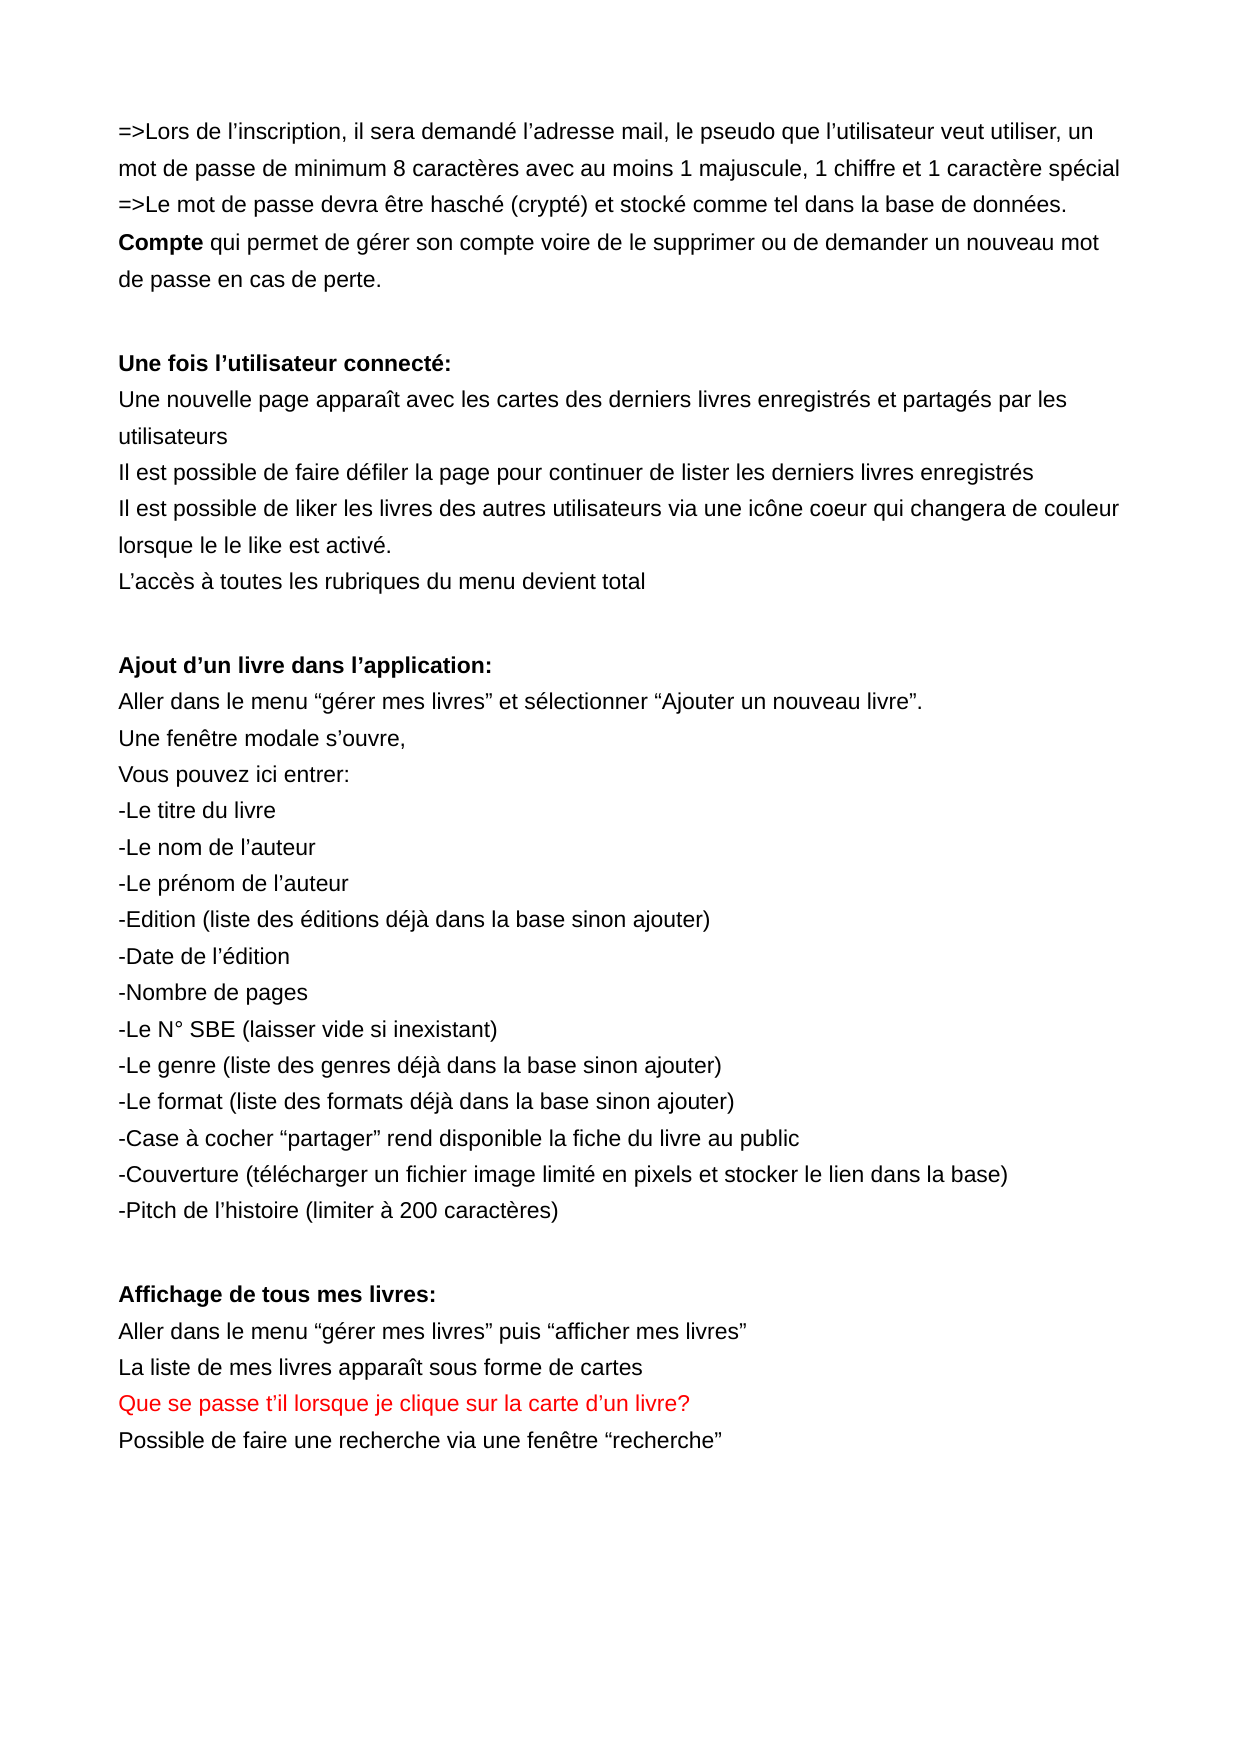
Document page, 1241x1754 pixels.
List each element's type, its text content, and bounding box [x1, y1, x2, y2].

text Affichage de tous mes livres: [118, 1281, 1122, 1308]
text Une fenêtre modale s’ouvre, [118, 725, 1122, 751]
text Une fois l’utilisateur connecté: [118, 350, 1122, 376]
text -Le genre (liste des genres déjà dans la base sinon ajouter) [118, 1052, 1122, 1078]
text -Nombre de pages [118, 979, 1122, 1006]
text Il est possible de faire défiler la page pour continuer de lister les derniers livres enregistrés [118, 459, 1122, 485]
text Compte qui permet de gérer son compte voire de le supprimer ou de demander un nouveau mot de passe en cas de perte. [118, 227, 1122, 292]
text -Date de l’édition [118, 943, 1122, 969]
text -Couverture (télécharger un fichier image limité en pixels et stocker le lien dans la base) [118, 1161, 1122, 1187]
text Que se passe t’il lorsque je clique sur la carte d’un livre? [118, 1390, 1122, 1417]
text -Pitch de l’histoire (limiter à 200 caractères) [118, 1197, 1122, 1224]
text Vous pouvez ici entrer: [118, 761, 1122, 787]
text L’accès à toutes les rubriques du menu devient total [118, 568, 1122, 594]
text Aller dans le menu “gérer mes livres” puis “afficher mes livres” [118, 1318, 1122, 1344]
text =>Lors de l’inscription, il sera demandé l’adresse mail, le pseudo que l’utilisateur veut utiliser, un mot de passe de minimum 8 caractères avec au moins 1 majuscule, 1 chiffre et 1 caractère spécial [118, 118, 1122, 181]
text Une nouvelle page apparaît avec les cartes des derniers livres enregistrés et partagés par les utilisateurs [118, 386, 1122, 449]
text -Le titre du livre [118, 797, 1122, 824]
text -Le format (liste des formats déjà dans la base sinon ajouter) [118, 1088, 1122, 1114]
text Il est possible de liker les livres des autres utilisateurs via une icône coeur qui changera de couleur lorsque le le like est activé. [118, 495, 1122, 558]
text Possible de faire une recherche via une fenêtre “recherche” [118, 1427, 1122, 1453]
text La liste de mes livres apparaît sous forme de cartes [118, 1354, 1122, 1380]
text -Edition (liste des éditions déjà dans la base sinon ajouter) [118, 906, 1122, 933]
text -Le prénom de l’auteur [118, 870, 1122, 896]
text Aller dans le menu “gérer mes livres” et sélectionner “Ajouter un nouveau livre”. [118, 688, 1122, 715]
text -Le nom de l’auteur [118, 834, 1122, 860]
text Ajout d’un livre dans l’application: [118, 652, 1122, 678]
text -Case à cocher “partager” rend disponible la fiche du livre au public [118, 1124, 1122, 1151]
text =>Le mot de passe devra être hasché (crypté) et stocké comme tel dans la base de données. [118, 191, 1122, 217]
text -Le N° SBE (laisser vide si inexistant) [118, 1016, 1122, 1042]
